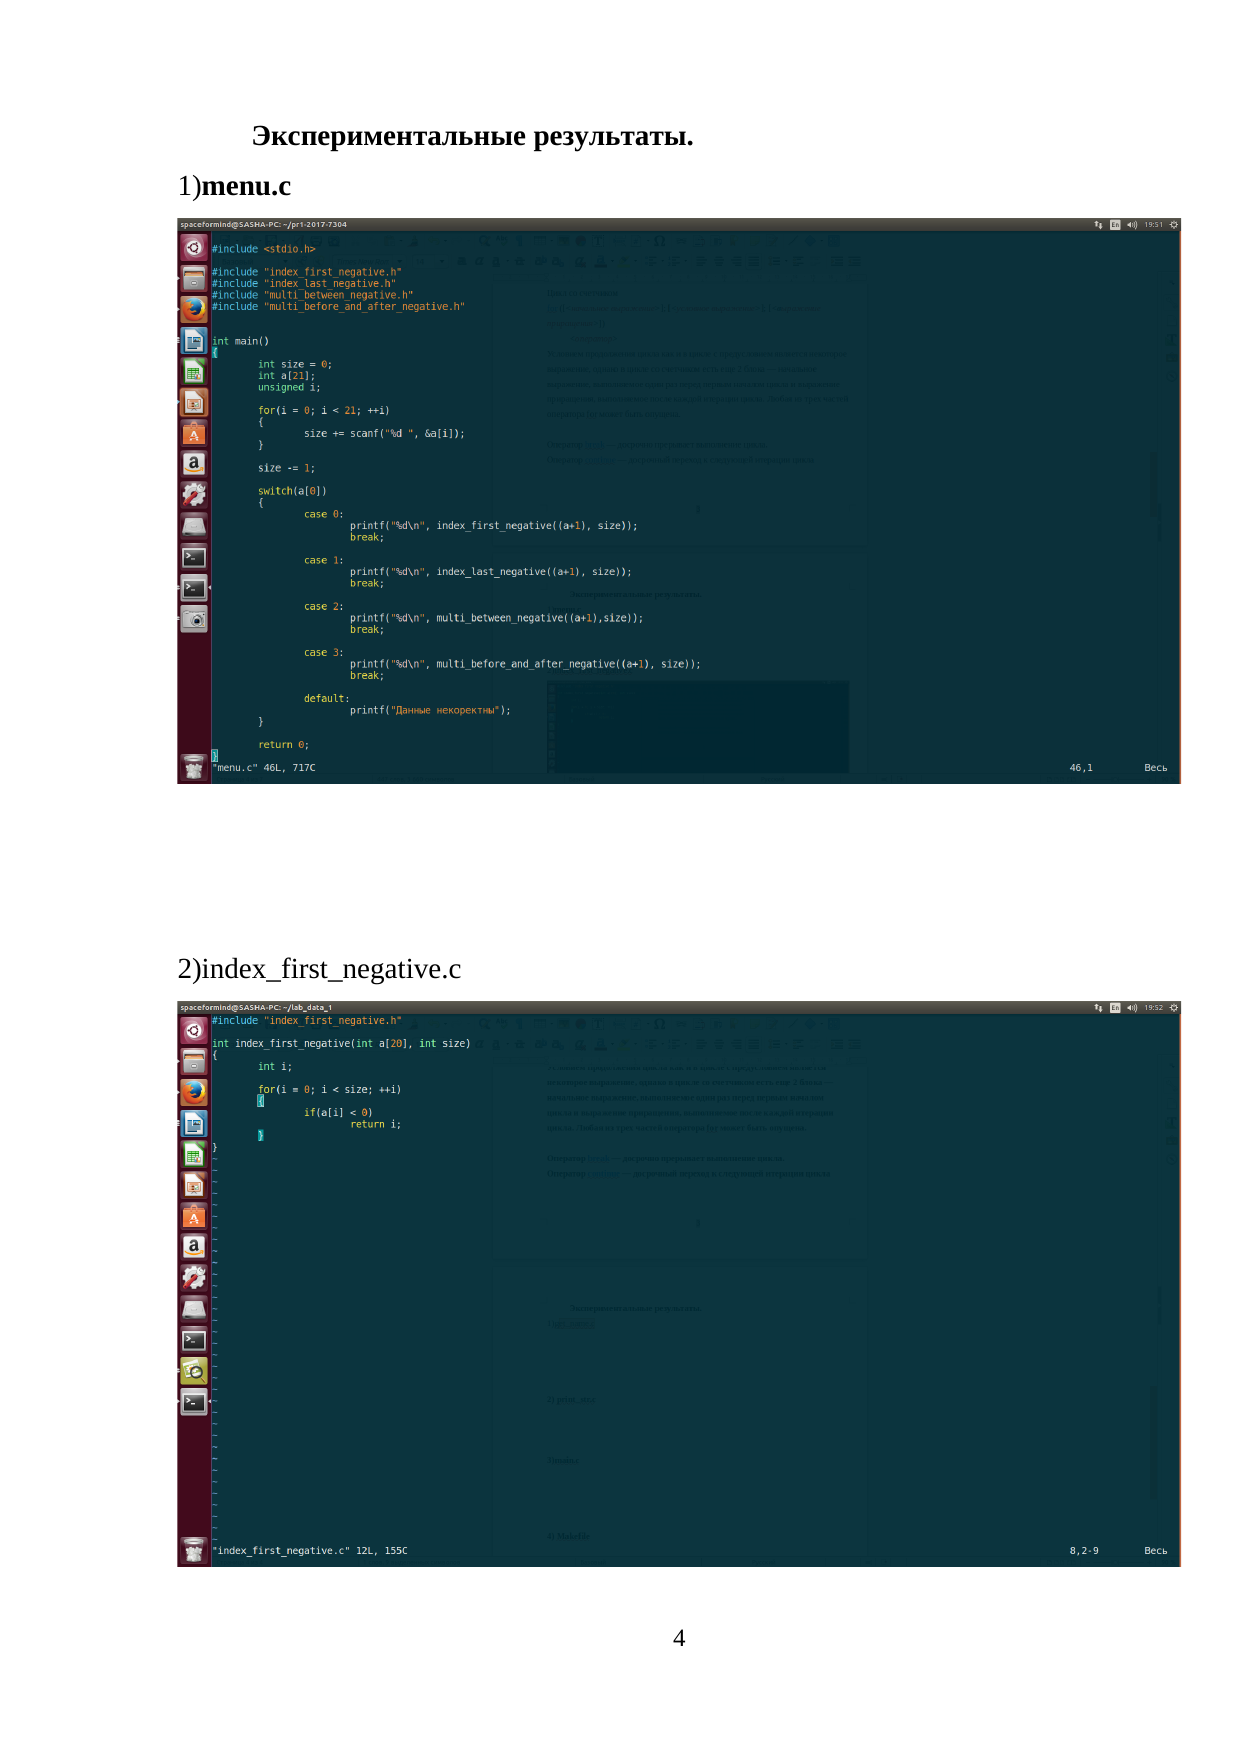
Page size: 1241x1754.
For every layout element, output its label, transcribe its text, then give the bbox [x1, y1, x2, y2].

text 2)index_first_negative.c [177, 951, 1181, 985]
picture [177, 218, 1182, 784]
text 1)menu.c [177, 168, 1181, 202]
picture [177, 1001, 1182, 1567]
text Экспериментальные результаты. [177, 118, 1181, 152]
